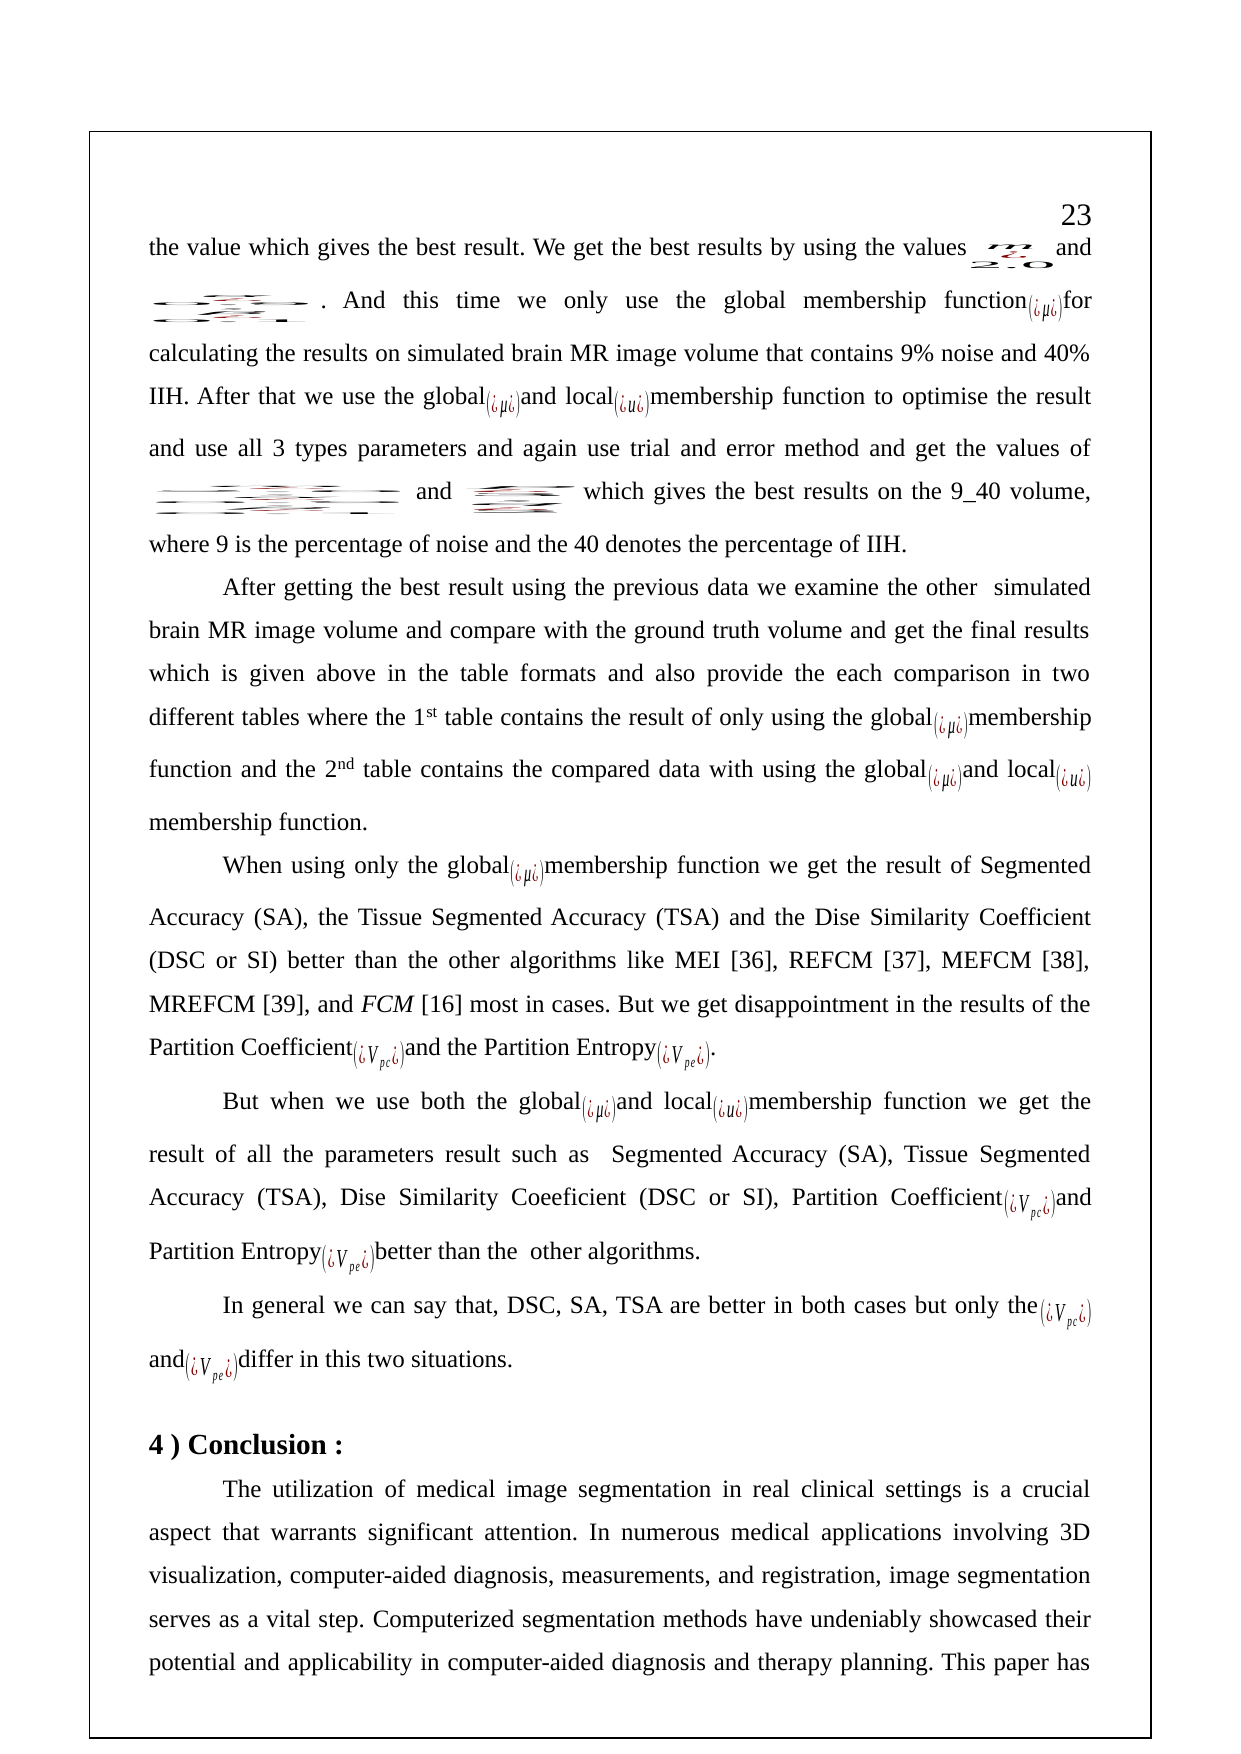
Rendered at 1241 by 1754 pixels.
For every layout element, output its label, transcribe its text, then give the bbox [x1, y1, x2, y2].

text When using only the globalmembership function we get the result of Segmented Accuracy (SA), the Tissue Segmented Accuracy (TSA) and the Dise Similarity Coefficient (DSC or SI) better than the other algorithms like MEI [36], REFCM [37], MEFCM [38], MREFCM [39], and FCM [16] most in cases. But we get disappointment in the results of the Partition Coefficientand the Partition Entropy. [148, 850, 1092, 1072]
text We test the algorithm by setting different combinations of the parameters, like (i) weighted parameters (ii) degree of fuzzyness,and (iii) the value of weighted factors and . 1st, we optimize the pair and the value ofby trial and error method. We take the value which gives the best result. We get the best results by using the valuesand . And this time we only use the global membership functionfor calculating the results on simulated brain MR image volume that contains 9% noise and 40% IIH. After that we use the globaland localmembership function to optimise the result and use all 3 types parameters and again use trial and error method and get the values ofandwhich gives the best results on the 9_40 volume, where 9 is the percentage of noise and the 40 denotes the percentage of IIH. [148, 232, 1092, 558]
text After getting the best result using the previous data we examine the other simulated brain MR image volume and compare with the ground truth volume and get the final results which is given above in the table formats and also provide the each comparison in two different tables where the 1st table contains the result of only using the globalmembership function and the 2nd table contains the compared data with using the globaland localmembership function. [148, 572, 1092, 836]
text 4 ) Conclusion : [148, 1427, 1092, 1461]
text In general we can say that, DSC, SA, TSA are better in both cases but only theanddiffer in this two situations. [148, 1290, 1092, 1384]
text The utilization of medical image segmentation in real clinical settings is a crucial aspect that warrants significant attention. In numerous medical applications involving 3D visualization, computer-aided diagnosis, measurements, and registration, image segmentation serves as a vital step. Computerized segmentation methods have undeniably showcased their potential and applicability in computer-aided diagnosis and therapy planning. This paper has [148, 1474, 1092, 1676]
text But when we use both the globaland localmembership function we get the result of all the parameters result such as Segmented Accuracy (SA), Tissue Segmented Accuracy (TSA), Dise Similarity Coeeficient (DSC or SI), Partition Coefficientand Partition Entropybetter than the other algorithms. [148, 1086, 1092, 1276]
